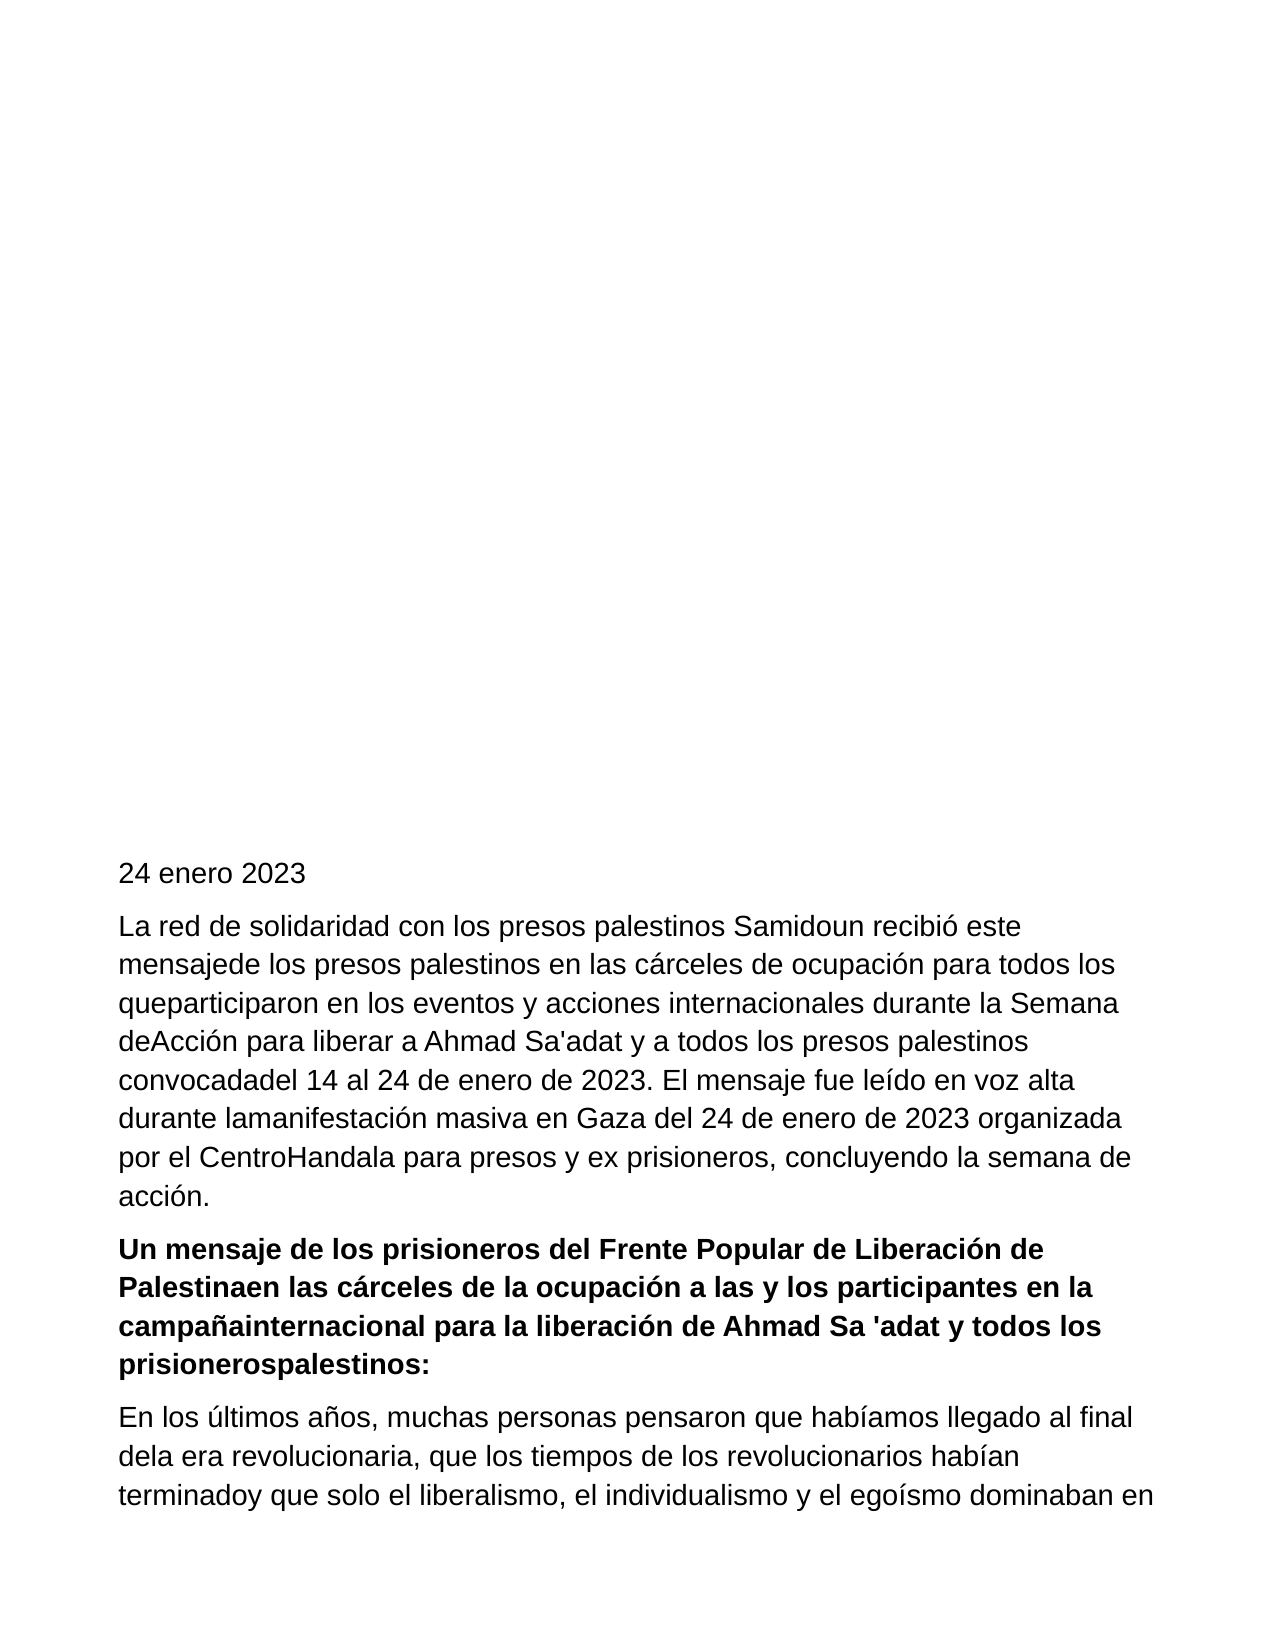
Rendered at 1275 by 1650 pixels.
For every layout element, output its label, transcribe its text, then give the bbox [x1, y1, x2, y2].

text 24 enero 2023 [118, 856, 1157, 889]
text En los últimos años, muchas personas pensaron que habíamos llegado al final dela era revolucionaria, que los tiempos de los revolucionarios habían terminadoy que solo el liberalismo, el individualismo y el egoísmo dominaban en [118, 1401, 1157, 1511]
text Un mensaje de los prisioneros del Frente Popular de Liberación de Palestinaen las cárceles de la ocupación a las y los participantes en la campañainternacional para la liberación de Ahmad Sa 'adat y todos los prisionerospalestinos: [118, 1232, 1157, 1381]
text La red de solidaridad con los presos palestinos Samidoun recibió este mensajede los presos palestinos en las cárceles de ocupación para todos los queparticiparon en los eventos y acciones internacionales durante la Semana deAcción para liberar a Ahmad Sa'adat y a todos los presos palestinos convocadadel 14 al 24 de enero de 2023. El mensaje fue leído en voz alta durante lamanifestación masiva en Gaza del 24 de enero de 2023 organizada por el CentroHandala para presos y ex prisioneros, concluyendo la semana de acción. [118, 909, 1157, 1212]
